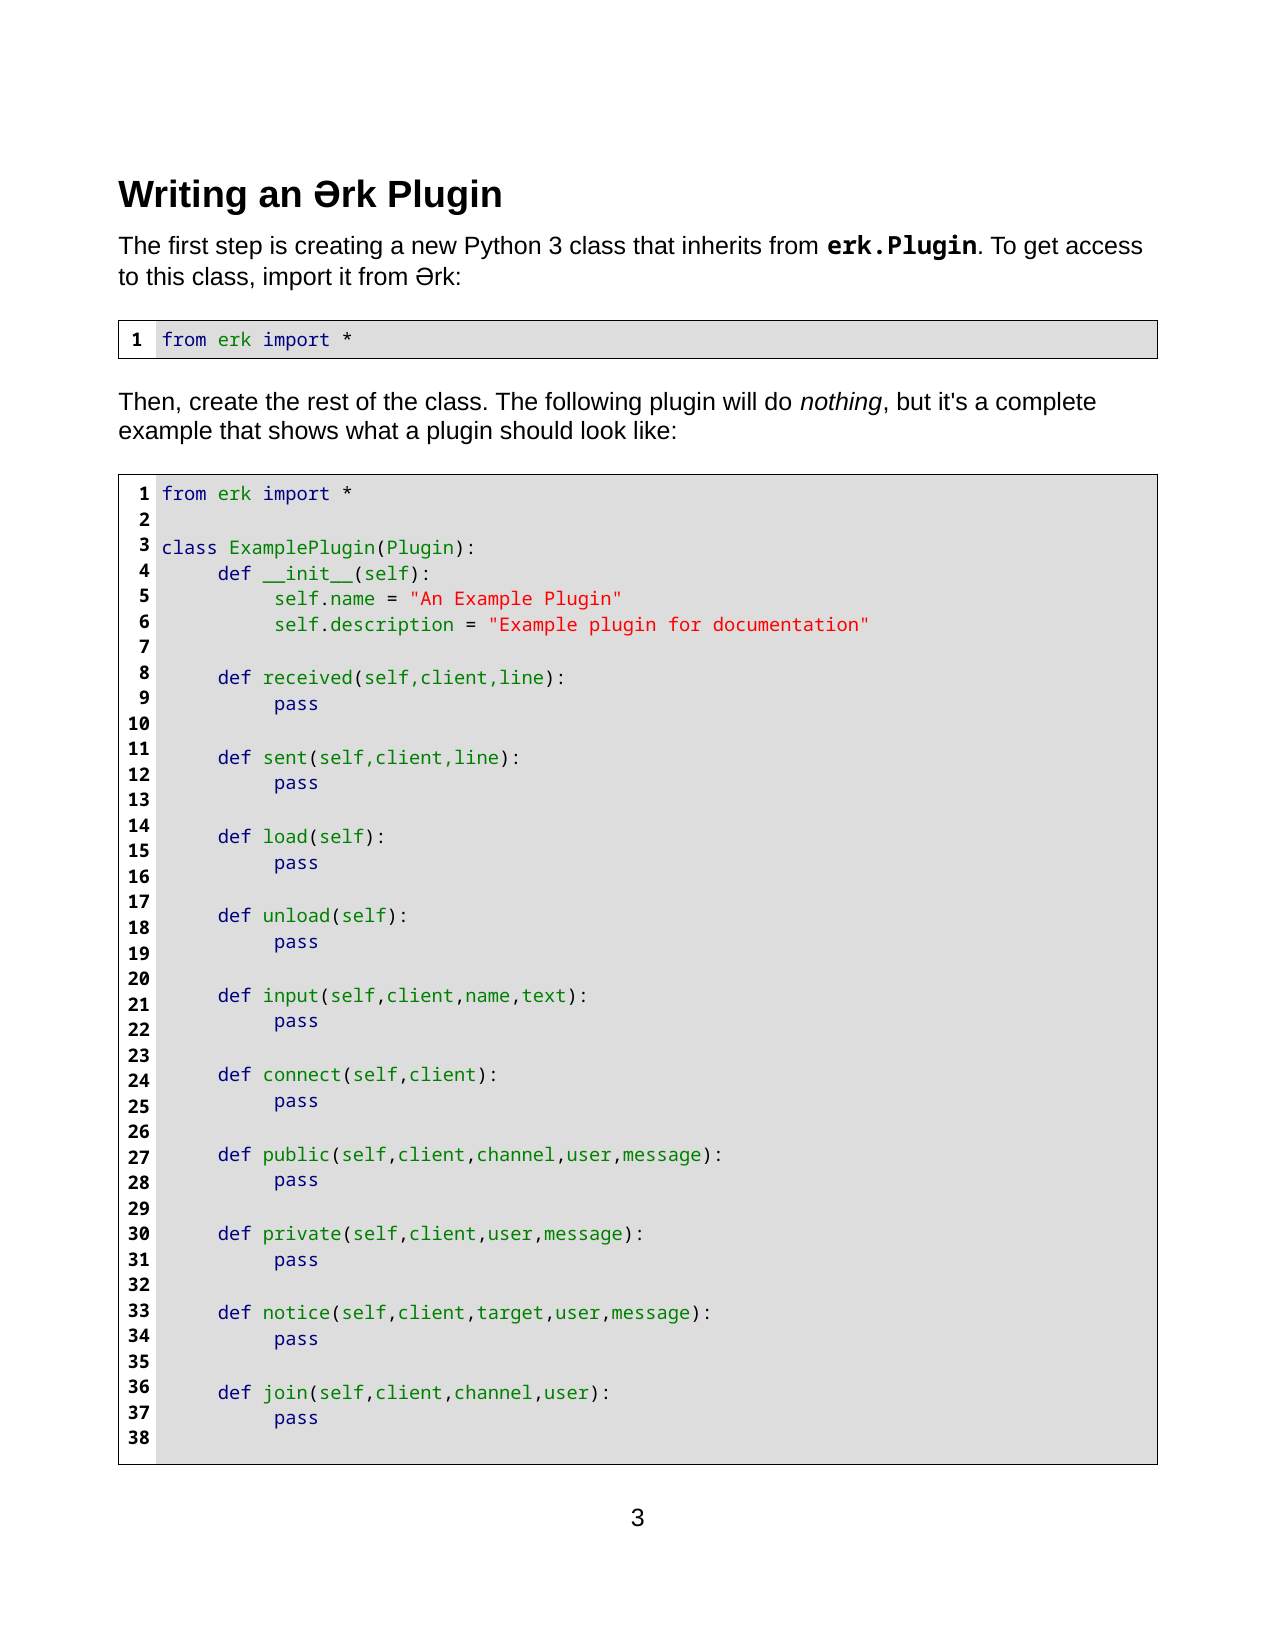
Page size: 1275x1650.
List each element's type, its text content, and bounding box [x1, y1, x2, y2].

table_header 1 2 3 4 5 6 7 8 9 10 11 12 13 14 15 16 17 18 19 20 21 22 23 24 25 26 27 28 29 30 31 32 33 34 35 36 37 38 [119, 475, 156, 1464]
subtitle Writing an Ərk Plugin [118, 172, 1157, 216]
table_header from erk import * class ExamplePlugin(Plugin): def __init__(self): self.name = "An Example Plugin" self.description = "Example plugin for documentation" def received(self,client,line): pass def sent(self,client,line): pass def load(self): pass def unload(self): pass def input(self,client,name,text): pass def connect(self,client): pass def public(self,client,channel,user,message): pass def private(self,client,user,message): pass def notice(self,client,target,user,message): pass def join(self,client,channel,user): pass [156, 475, 1157, 1464]
text The first step is creating a new Python 3 class that inherits from erk.Plugin. To get access to this class, import it from Ərk: [118, 228, 1157, 291]
table_header from erk import * [156, 321, 1157, 358]
text Then, create the rest of the class. The following plugin will do nothing, but it's a complete example that shows what a plugin should look like: [118, 387, 1157, 445]
table_header 1 [119, 321, 156, 358]
